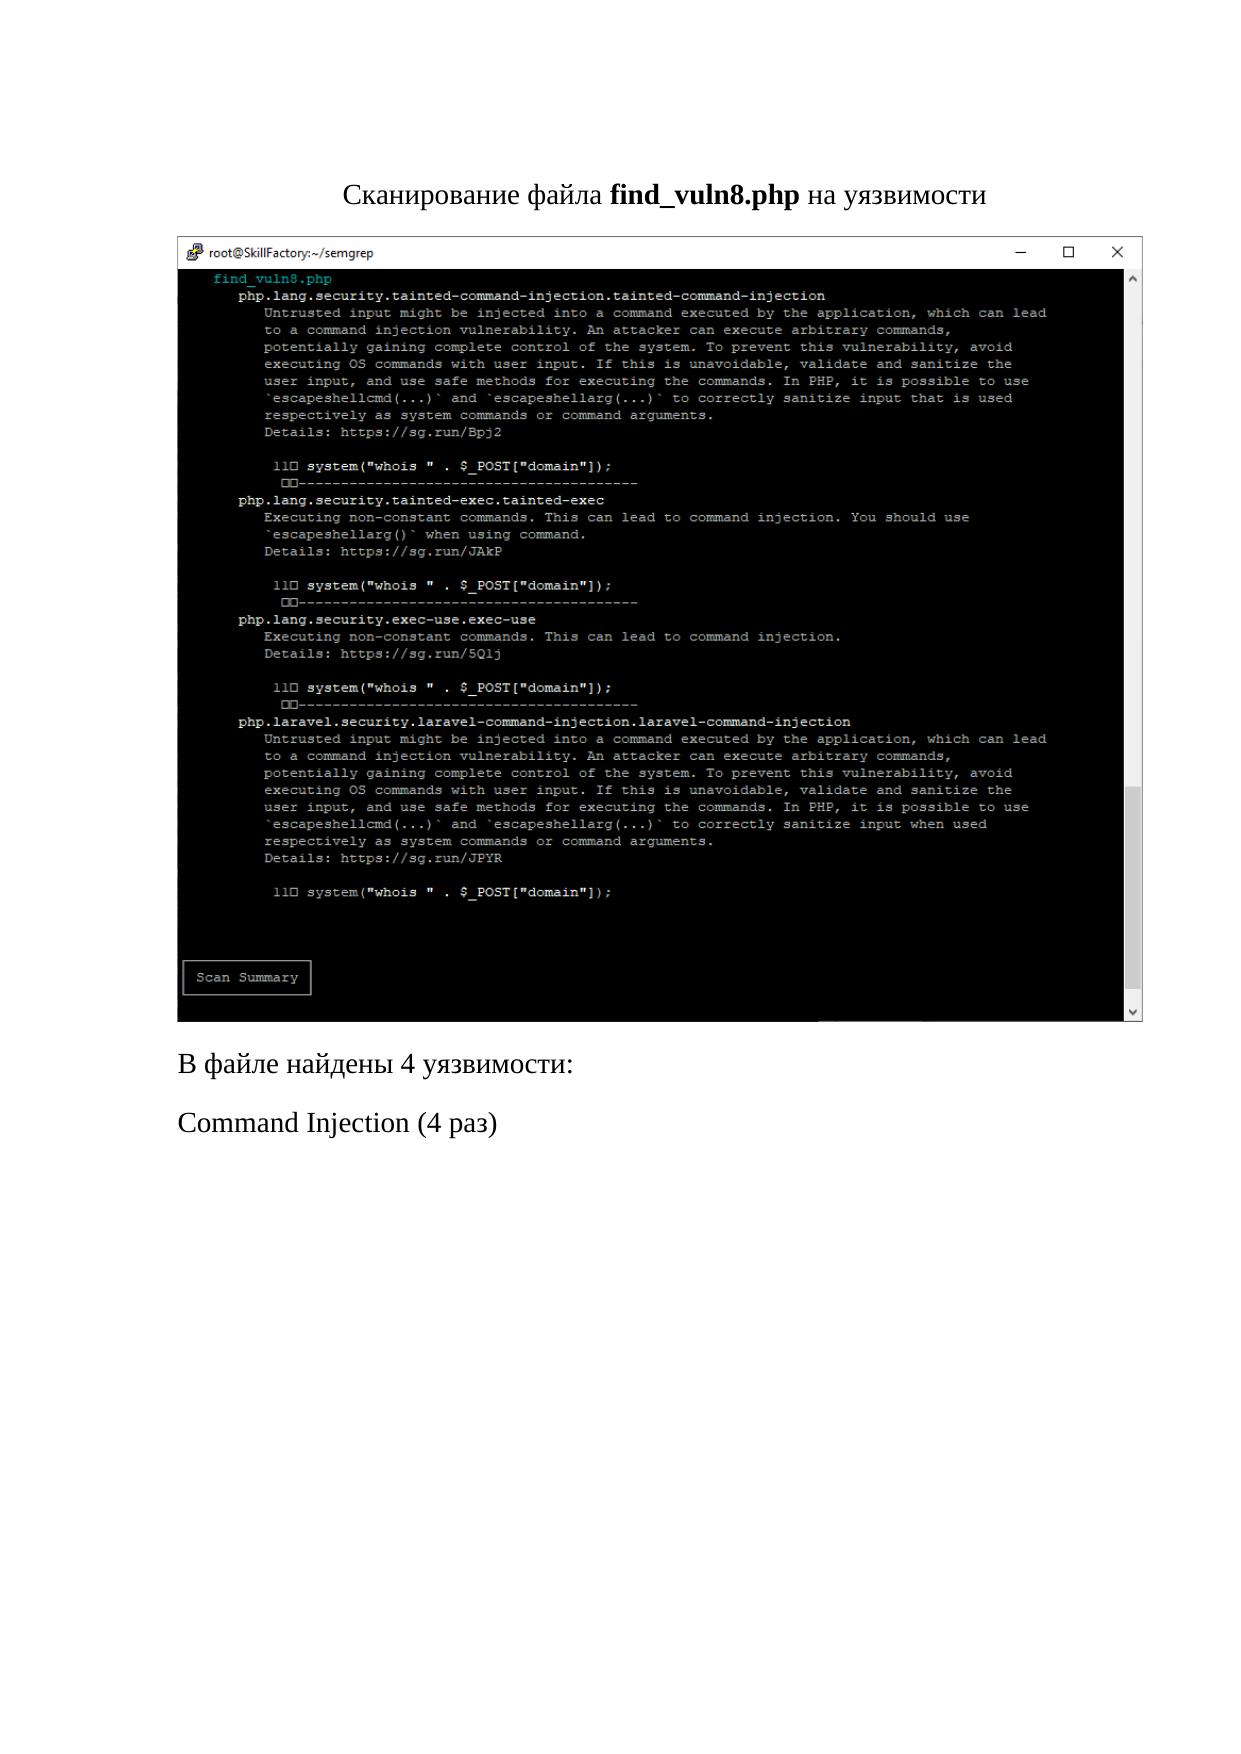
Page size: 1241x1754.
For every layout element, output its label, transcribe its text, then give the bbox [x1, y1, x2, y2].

text В файле найдены 4 уязвимости: [177, 1046, 1152, 1080]
text Сканирование файла find_vuln8.php на уязвимости [177, 177, 1152, 211]
text Command Injection (4 раз) [177, 1106, 1152, 1139]
